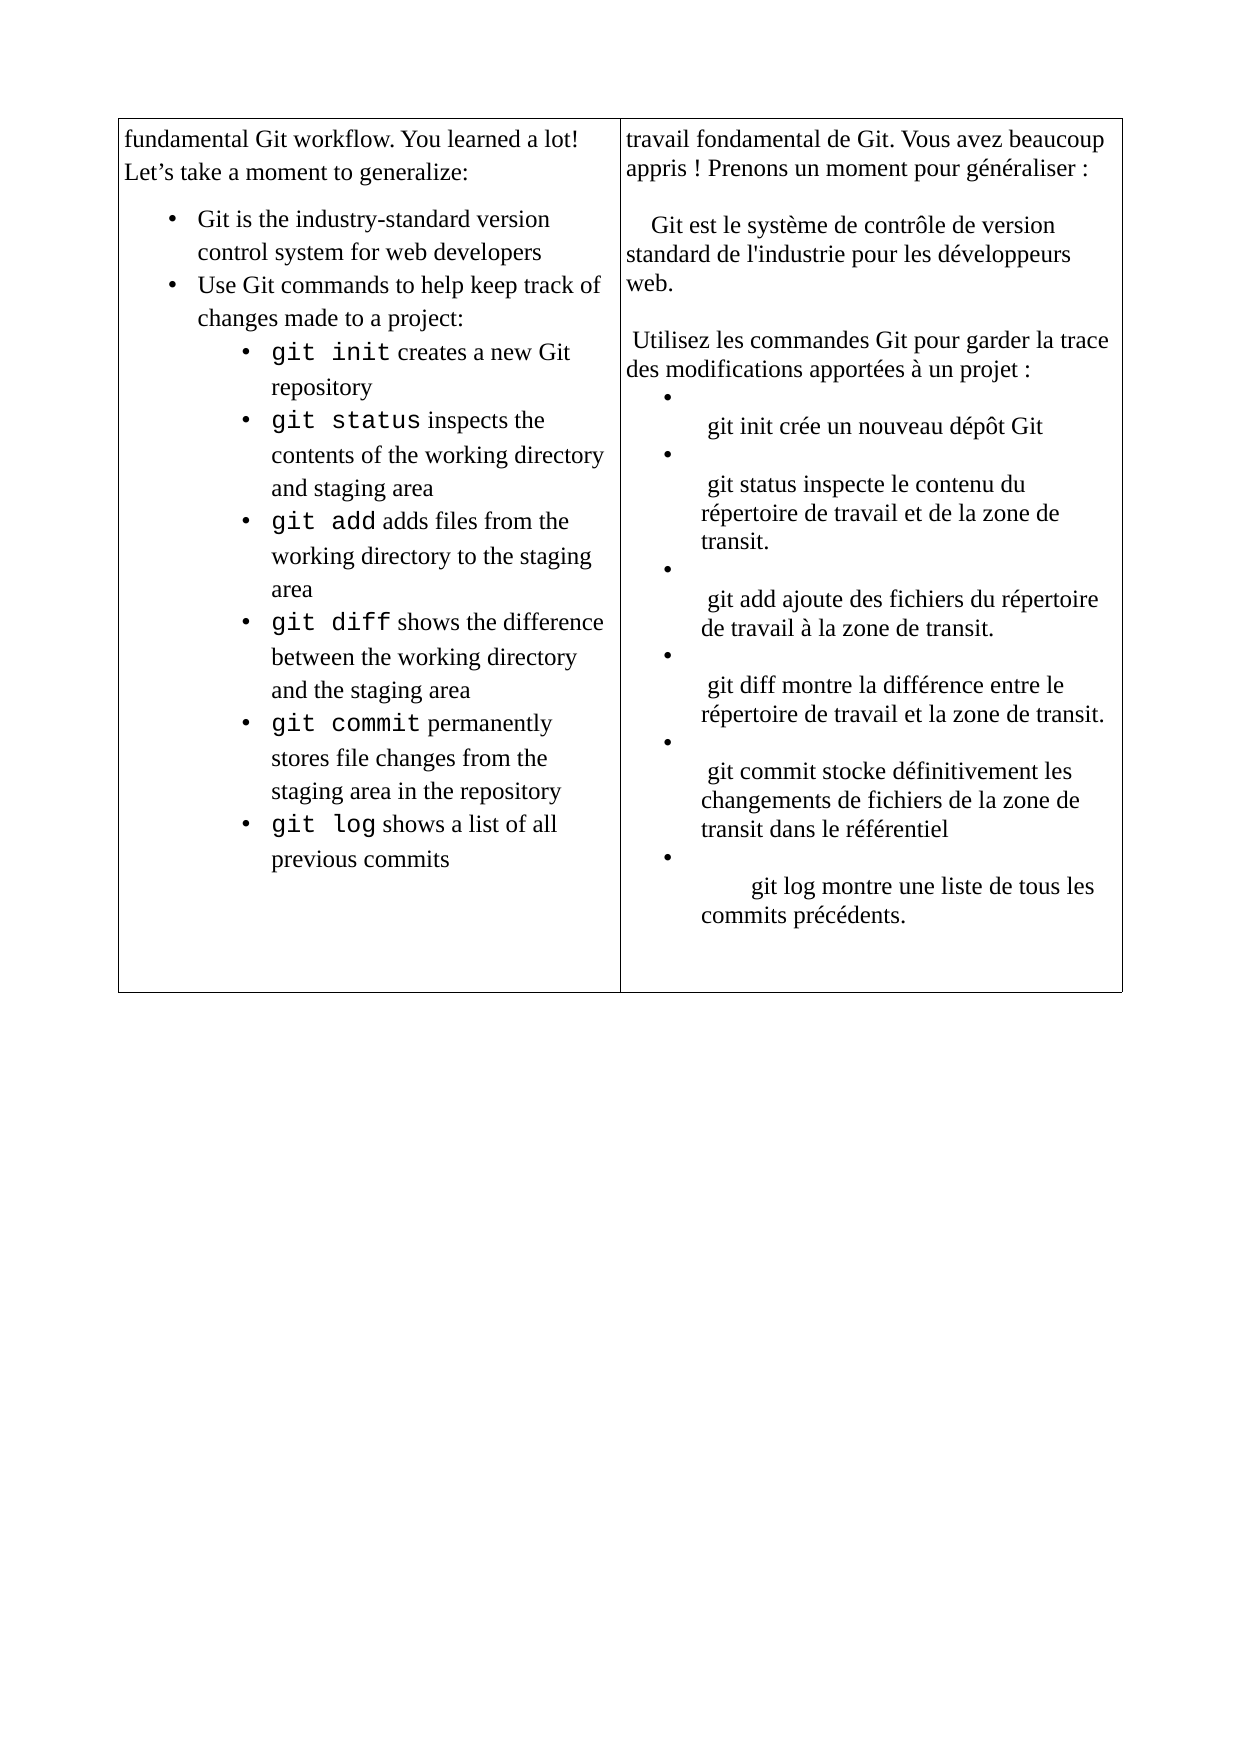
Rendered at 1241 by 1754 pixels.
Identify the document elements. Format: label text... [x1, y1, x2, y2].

table_cell travail fondamental de Git. Vous avez beaucoup appris ! Prenons un moment pour généraliser : Git est le système de contrôle de version standard de l'industrie pour les développeurs web. Utilisez les commandes Git pour garder la trace des modifications apportées à un projet : git init crée un nouveau dépôt Git git status inspecte le contenu du répertoire de travail et de la zone de transit. git add ajoute des fichiers du répertoire de travail à la zone de transit. git diff montre la différence entre le répertoire de travail et la zone de transit. git commit stocke définitivement les changements de fichiers de la zone de transit dans le référentiel git log montre une liste de tous les commits précédents. [621, 119, 1122, 992]
table_cell fundamental Git workflow. You learned a lot! Let’s take a moment to generalize: Git is the industry-standard version control system for web developers Use Git commands to help keep track of changes made to a project: git init creates a new Git repository git status inspects the contents of the working directory and staging area git add adds files from the working directory to the staging area git diff shows the difference between the working directory and the staging area git commit permanently stores file changes from the staging area in the repository git log shows a list of all previous commits [119, 119, 620, 992]
